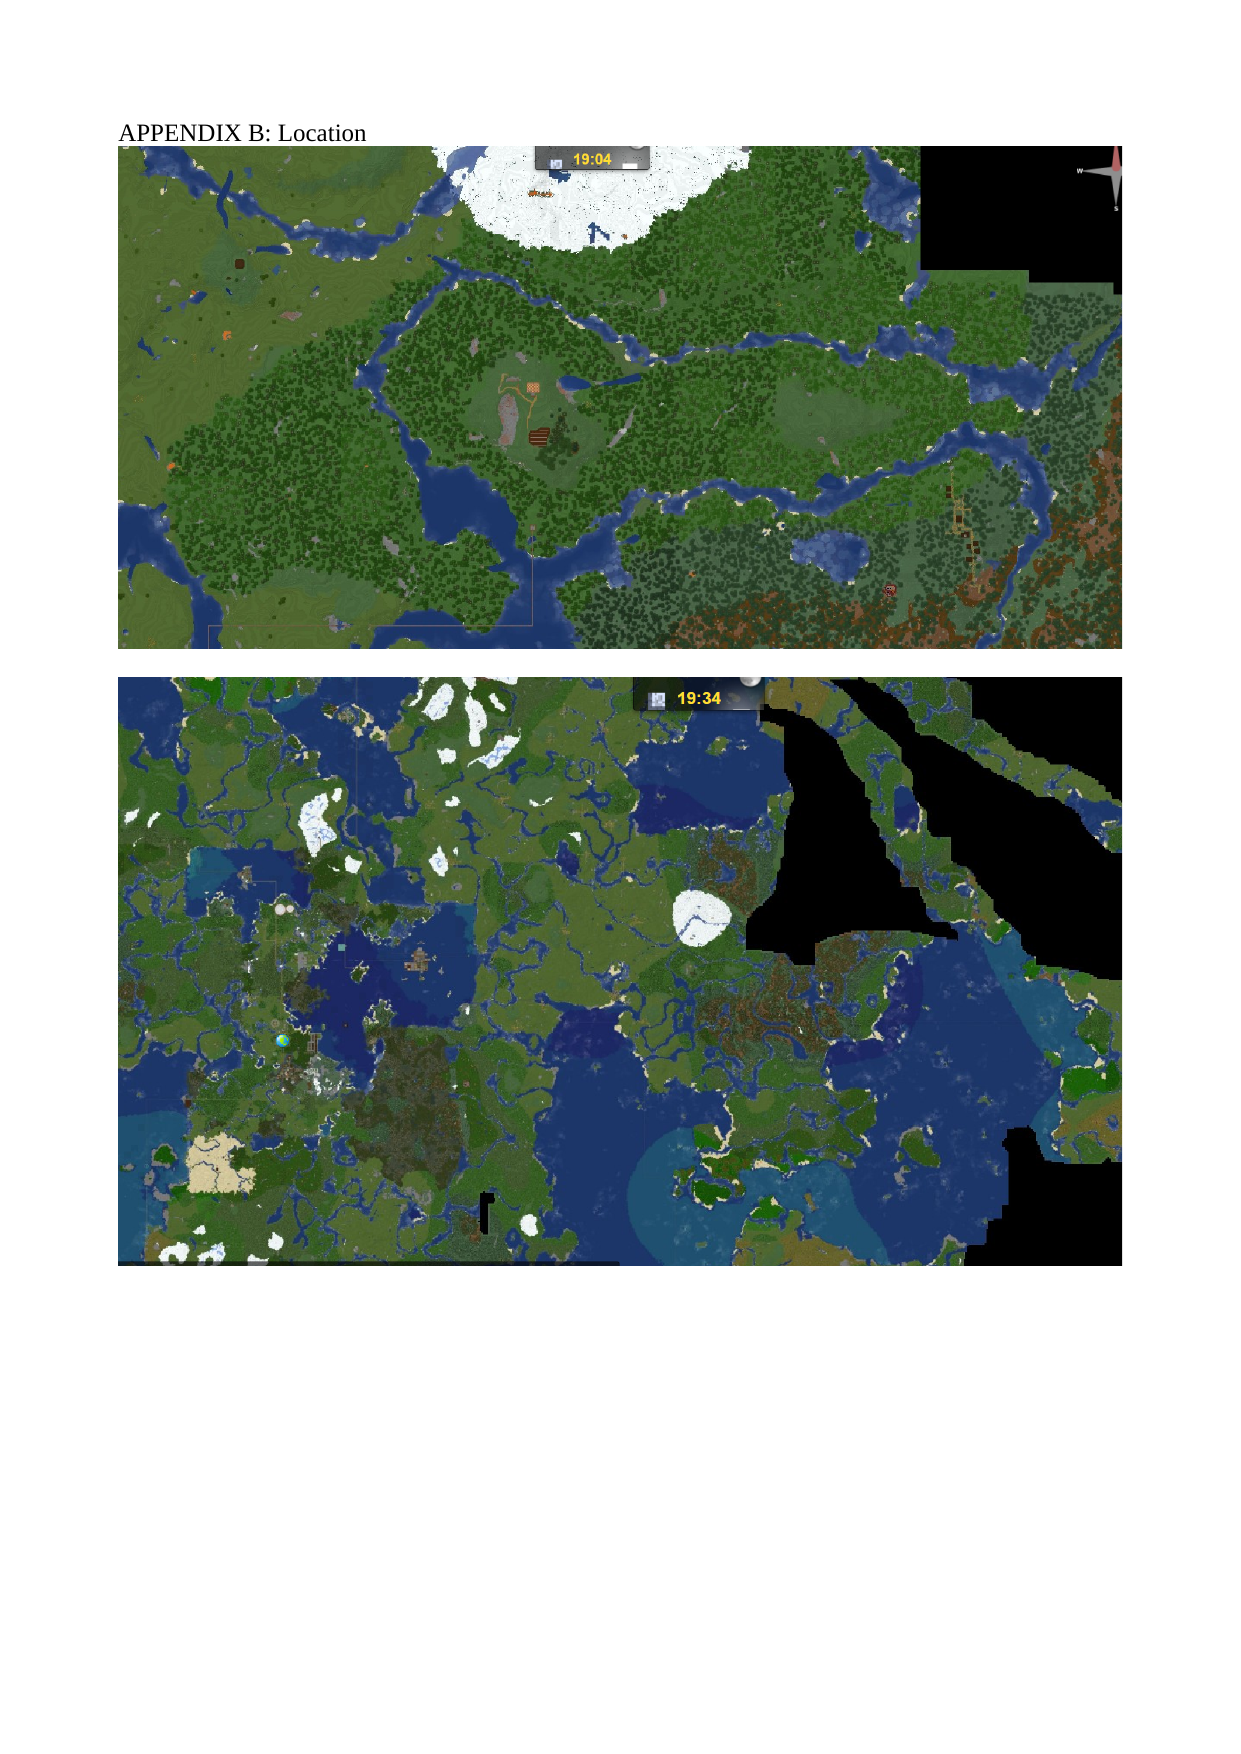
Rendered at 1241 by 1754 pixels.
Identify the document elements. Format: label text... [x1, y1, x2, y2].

picture [118, 677, 1123, 1266]
picture [118, 146, 1123, 649]
text APPENDIX B: Location [118, 118, 1122, 146]
